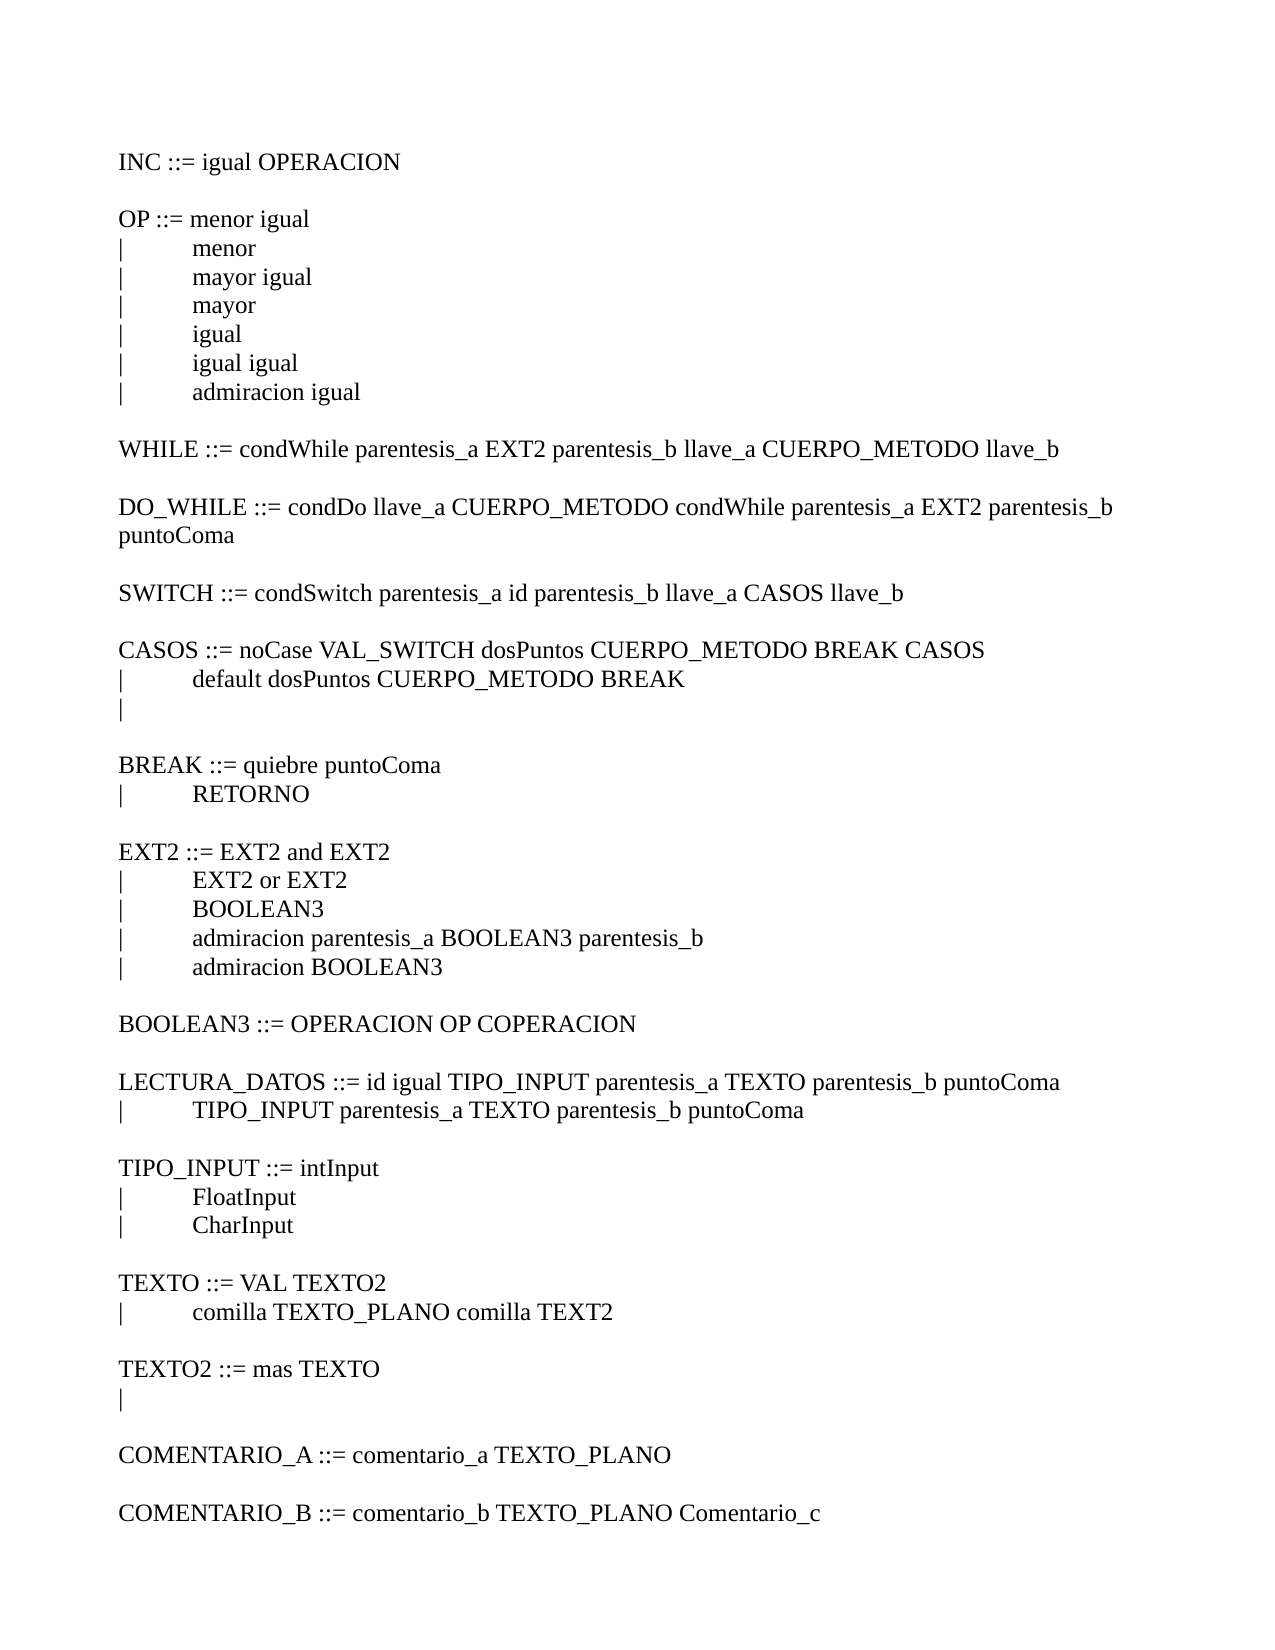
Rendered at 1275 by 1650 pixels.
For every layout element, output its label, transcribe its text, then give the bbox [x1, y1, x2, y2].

text | igual [118, 319, 1157, 348]
text TEXTO2 ::= mas TEXTO [118, 1354, 1157, 1383]
text | admiracion parentesis_a BOOLEAN3 parentesis_b [118, 923, 1157, 952]
text | FloatInput [118, 1182, 1157, 1211]
text | default dosPuntos CUERPO_METODO BREAK [118, 664, 1157, 693]
text | CharInput [118, 1211, 1157, 1239]
text | igual igual [118, 348, 1157, 377]
text | comilla TEXTO_PLANO comilla TEXT2 [118, 1297, 1157, 1326]
text | mayor igual [118, 262, 1157, 291]
text | admiracion igual [118, 377, 1157, 406]
text BREAK ::= quiebre puntoComa [118, 751, 1157, 779]
text | RETORNO [118, 779, 1157, 808]
text WHILE ::= condWhile parentesis_a EXT2 parentesis_b llave_a CUERPO_METODO llave_b [118, 434, 1157, 463]
text TIPO_INPUT ::= intInput [118, 1153, 1157, 1182]
text DO_WHILE ::= condDo llave_a CUERPO_METODO condWhile parentesis_a EXT2 parentesis_b puntoComa [118, 492, 1157, 549]
text | menor [118, 233, 1157, 262]
text | BOOLEAN3 [118, 894, 1157, 923]
text | EXT2 or EXT2 [118, 866, 1157, 894]
text LECTURA_DATOS ::= id igual TIPO_INPUT parentesis_a TEXTO parentesis_b puntoComa [118, 1067, 1157, 1096]
text OP ::= menor igual [118, 204, 1157, 233]
text | TIPO_INPUT parentesis_a TEXTO parentesis_b puntoComa [118, 1096, 1157, 1124]
text COMENTARIO_A ::= comentario_a TEXTO_PLANO [118, 1441, 1157, 1469]
text CASOS ::= noCase VAL_SWITCH dosPuntos CUERPO_METODO BREAK CASOS [118, 636, 1157, 664]
text TEXTO ::= VAL TEXTO2 [118, 1268, 1157, 1297]
text INC ::= igual OPERACION [118, 147, 1157, 176]
text | [118, 693, 1157, 722]
text EXT2 ::= EXT2 and EXT2 [118, 837, 1157, 866]
text | admiracion BOOLEAN3 [118, 952, 1157, 981]
text SWITCH ::= condSwitch parentesis_a id parentesis_b llave_a CASOS llave_b [118, 578, 1157, 607]
text BOOLEAN3 ::= OPERACION OP COPERACION [118, 1009, 1157, 1038]
text COMENTARIO_B ::= comentario_b TEXTO_PLANO Comentario_c [118, 1498, 1157, 1527]
text | mayor [118, 291, 1157, 319]
text | [118, 1383, 1157, 1412]
